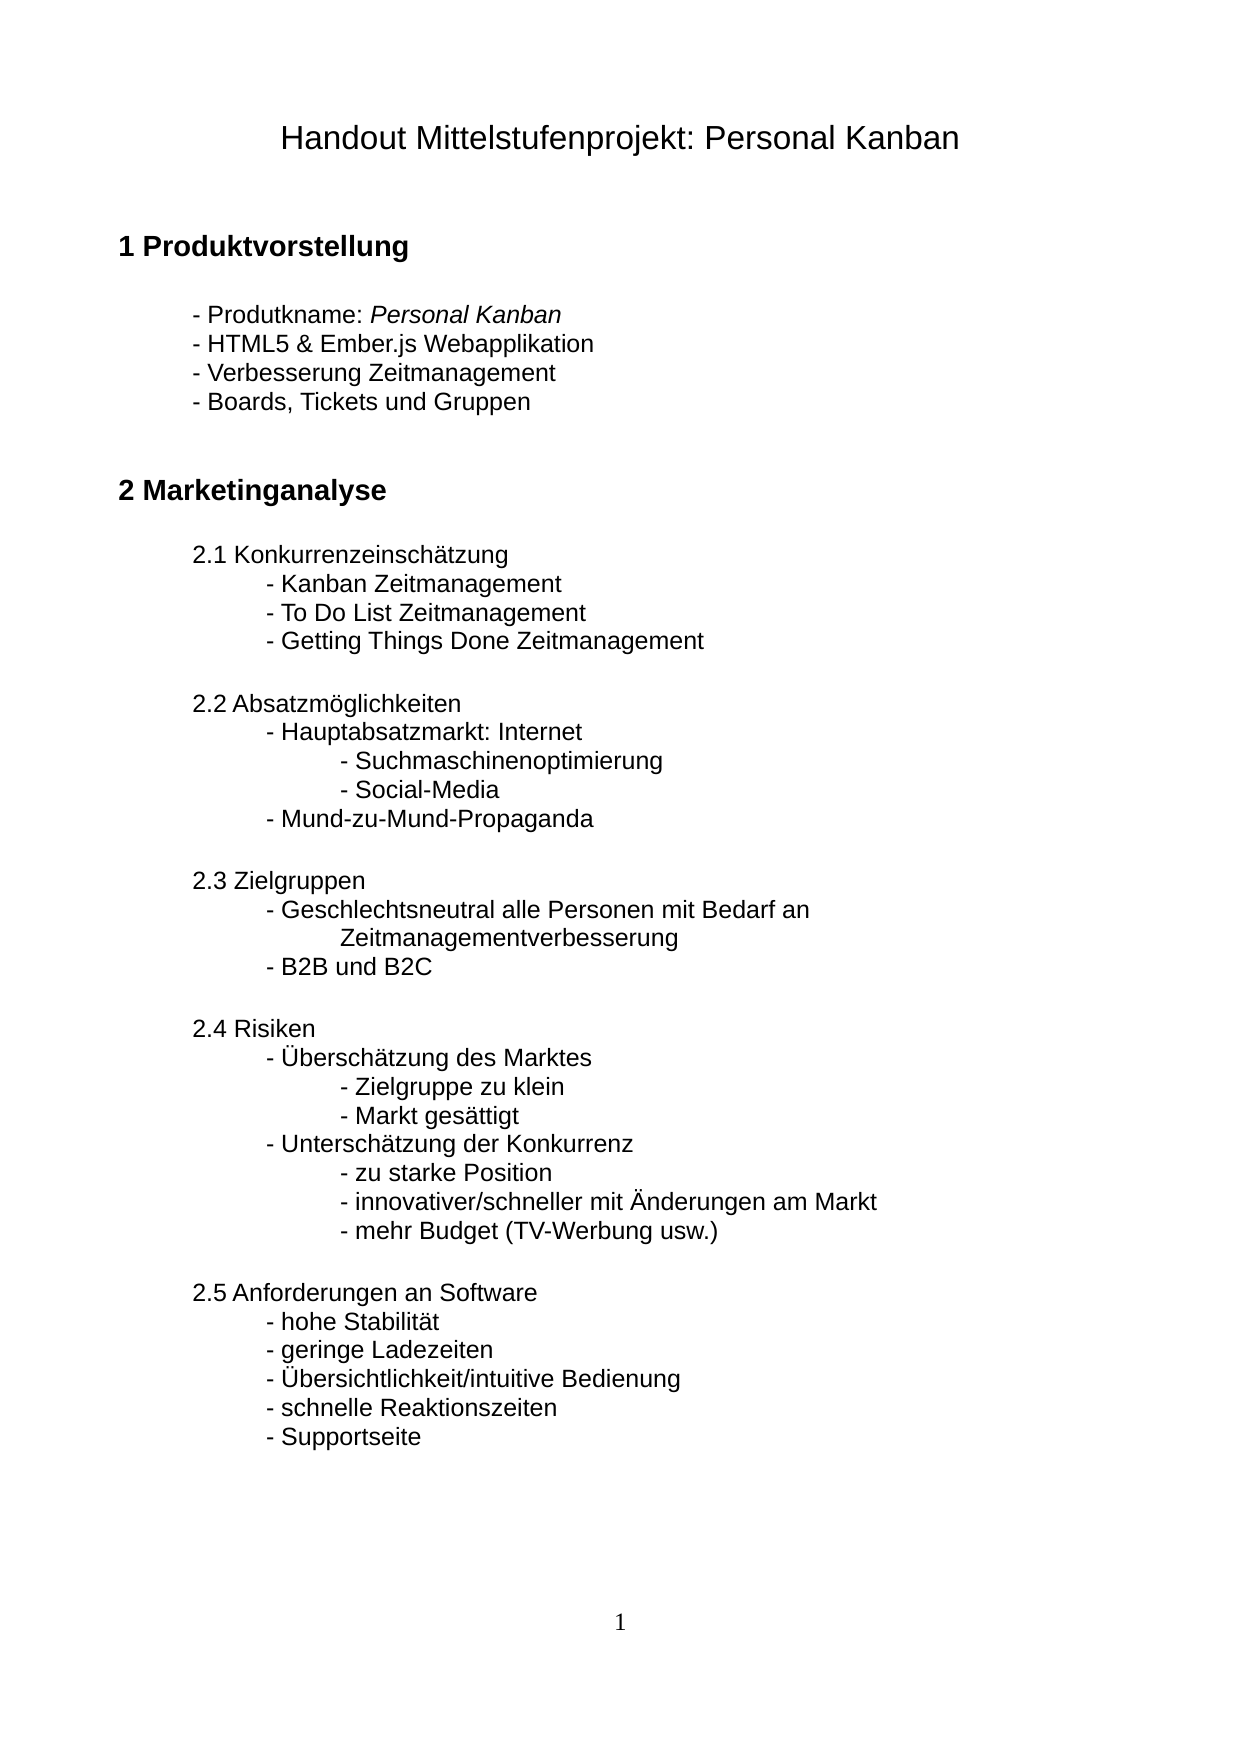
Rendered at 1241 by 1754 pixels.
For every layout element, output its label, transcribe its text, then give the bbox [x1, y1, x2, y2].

text - To Do List Zeitmanagement [118, 597, 1122, 626]
text - Suchmaschinenoptimierung [118, 746, 1122, 775]
text - Mund-zu-Mund-Propaganda [118, 803, 1122, 832]
text - Boards, Tickets und Gruppen [118, 387, 1122, 415]
text 1 Produktvorstellung [118, 228, 1122, 262]
text - Geschlechtsneutral alle Personen mit Bedarf an Zeitmanagementverbesserung [118, 894, 1122, 952]
text - innovativer/schneller mit Änderungen am Markt [118, 1187, 1122, 1216]
text 2.3 Zielgruppen [118, 866, 1122, 894]
text 2 Marketinganalyse [118, 473, 1122, 506]
text - Supportseite [118, 1422, 1122, 1450]
text - schnelle Reaktionszeiten [118, 1393, 1122, 1422]
text - hohe Stabilität [118, 1307, 1122, 1335]
text 2.2 Absatzmöglichkeiten [118, 688, 1122, 717]
text 2.1 Konkurrenzeinschätzung [118, 540, 1122, 569]
text 2.4 Risiken [118, 1014, 1122, 1043]
text - Kanban Zeitmanagement [118, 569, 1122, 597]
text - HTML5 & Ember.js Webapplikation [118, 329, 1122, 358]
text - Produtkname: Personal Kanban [118, 296, 1122, 329]
text 2.5 Anforderungen an Software [118, 1278, 1122, 1307]
text - Hauptabsatzmarkt: Internet [118, 717, 1122, 746]
text - Getting Things Done Zeitmanagement [118, 626, 1122, 655]
text - mehr Budget (TV-Werbung usw.) [118, 1216, 1122, 1244]
text - Social-Media [118, 775, 1122, 803]
text - Übersichtlichkeit/intuitive Bedienung [118, 1364, 1122, 1393]
text - Zielgruppe zu klein [118, 1072, 1122, 1101]
text - B2B und B2C [118, 952, 1122, 981]
text - zu starke Position [118, 1158, 1122, 1187]
text Handout Mittelstufenprojekt: Personal Kanban [118, 118, 1122, 157]
text - Markt gesättigt [118, 1101, 1122, 1129]
text - Verbesserung Zeitmanagement [118, 358, 1122, 387]
text - Unterschätzung der Konkurrenz [118, 1129, 1122, 1158]
text - Überschätzung des Marktes [118, 1043, 1122, 1072]
text - geringe Ladezeiten [118, 1335, 1122, 1364]
